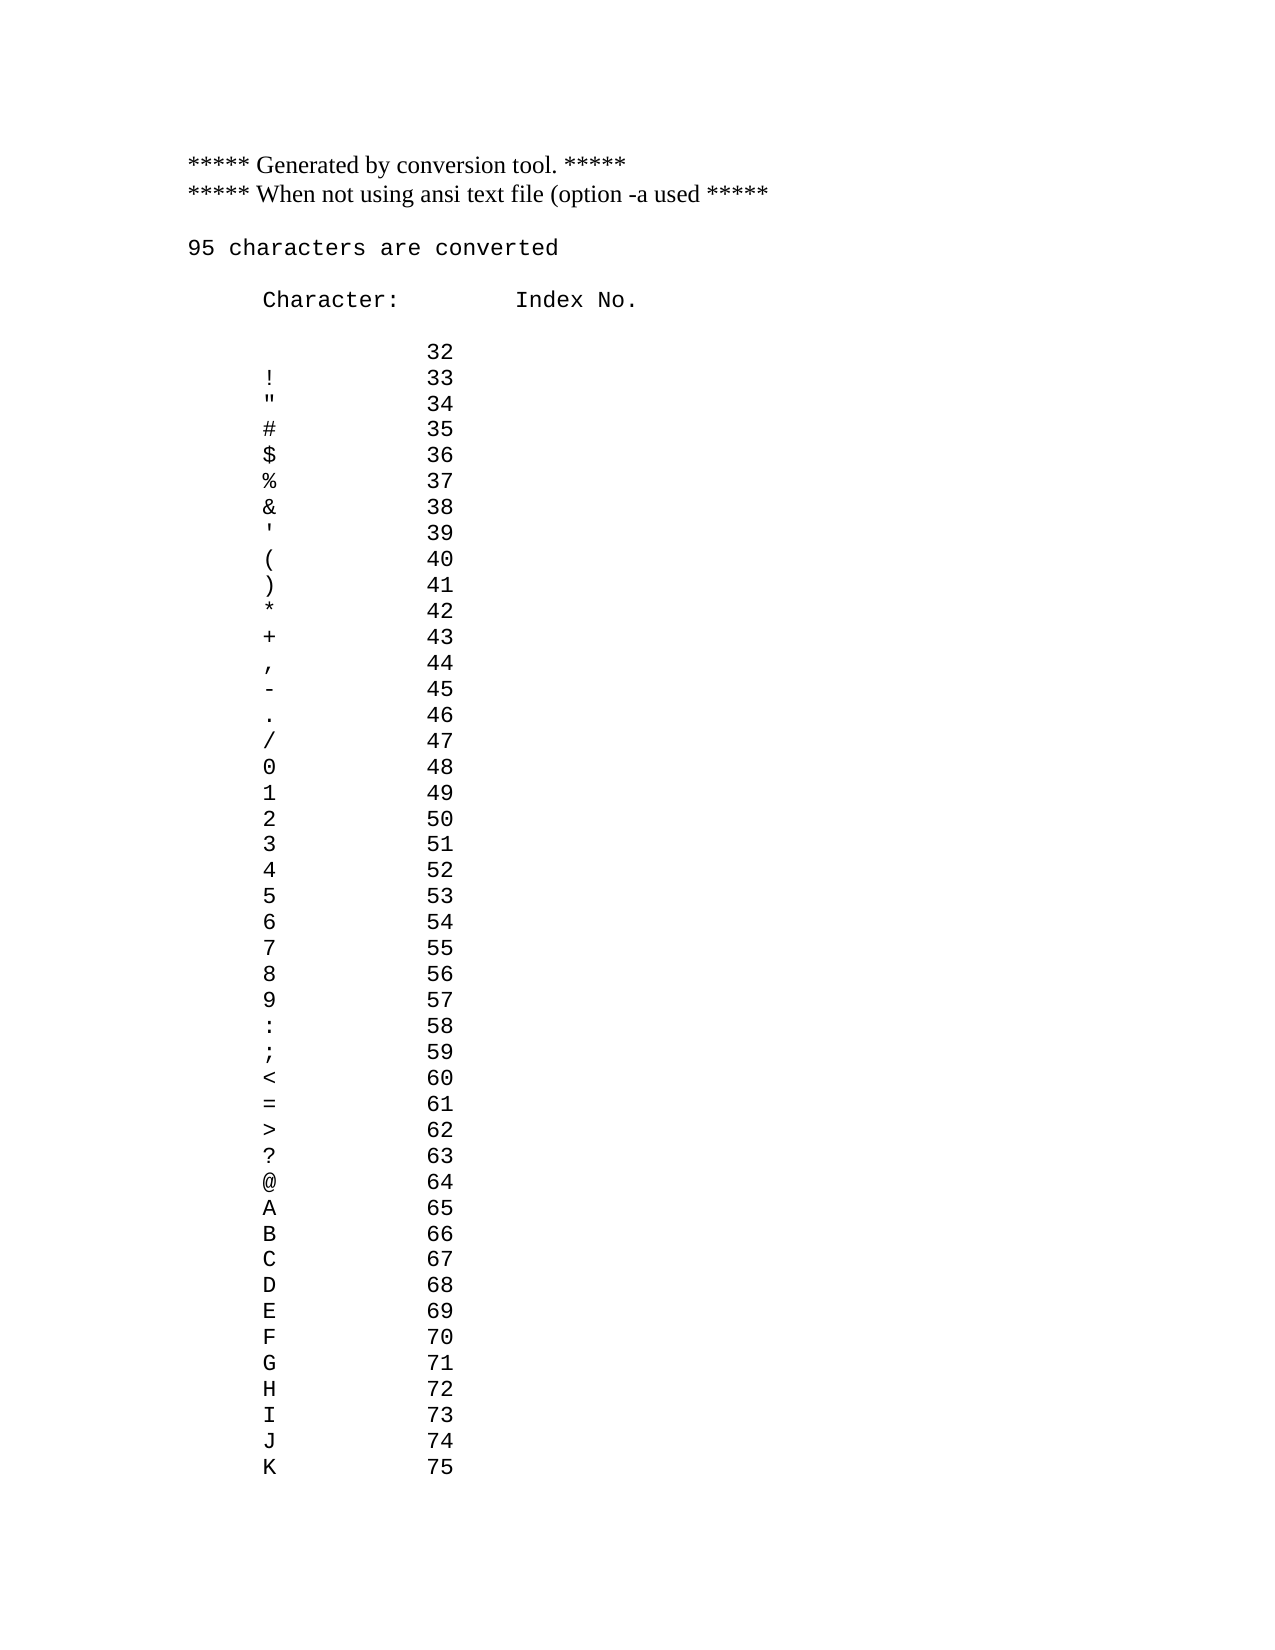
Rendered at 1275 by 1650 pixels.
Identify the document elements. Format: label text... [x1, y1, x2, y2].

text H 72 [187, 1377, 1087, 1403]
text 7 55 [187, 937, 1087, 962]
text A 65 [187, 1196, 1087, 1222]
text / 47 [187, 729, 1087, 755]
text - 45 [187, 677, 1087, 703]
text 0 48 [187, 755, 1087, 781]
text Character: Index No. [187, 288, 1087, 314]
text . 46 [187, 703, 1087, 729]
text ! 33 [187, 366, 1087, 392]
text G 71 [187, 1352, 1087, 1377]
text C 67 [187, 1248, 1087, 1274]
text 32 [187, 340, 1087, 366]
text & 38 [187, 496, 1087, 522]
text B 66 [187, 1222, 1087, 1248]
text # 35 [187, 418, 1087, 444]
text K 75 [187, 1455, 1087, 1481]
text E 69 [187, 1300, 1087, 1326]
text 1 49 [187, 781, 1087, 807]
text ( 40 [187, 547, 1087, 573]
text ; 59 [187, 1040, 1087, 1066]
text " 34 [187, 392, 1087, 418]
text 2 50 [187, 807, 1087, 833]
text I 73 [187, 1403, 1087, 1429]
text , 44 [187, 651, 1087, 677]
text 6 54 [187, 911, 1087, 937]
text + 43 [187, 625, 1087, 651]
text ? 63 [187, 1144, 1087, 1170]
text $ 36 [187, 444, 1087, 470]
text 4 52 [187, 859, 1087, 885]
text 3 51 [187, 833, 1087, 859]
text > 62 [187, 1118, 1087, 1144]
text 9 57 [187, 988, 1087, 1014]
text 95 characters are converted [187, 236, 1087, 262]
text J 74 [187, 1429, 1087, 1455]
text = 61 [187, 1092, 1087, 1118]
text < 60 [187, 1066, 1087, 1092]
text * 42 [187, 599, 1087, 625]
text 5 53 [187, 885, 1087, 911]
text : 58 [187, 1014, 1087, 1040]
text ***** Generated by conversion tool. ***** [187, 150, 1087, 179]
text @ 64 [187, 1170, 1087, 1196]
text ***** When not using ansi text file (option -a used ***** [187, 179, 1087, 207]
text 8 56 [187, 962, 1087, 988]
text ' 39 [187, 522, 1087, 547]
text % 37 [187, 470, 1087, 496]
text F 70 [187, 1326, 1087, 1352]
text ) 41 [187, 573, 1087, 599]
text D 68 [187, 1274, 1087, 1300]
